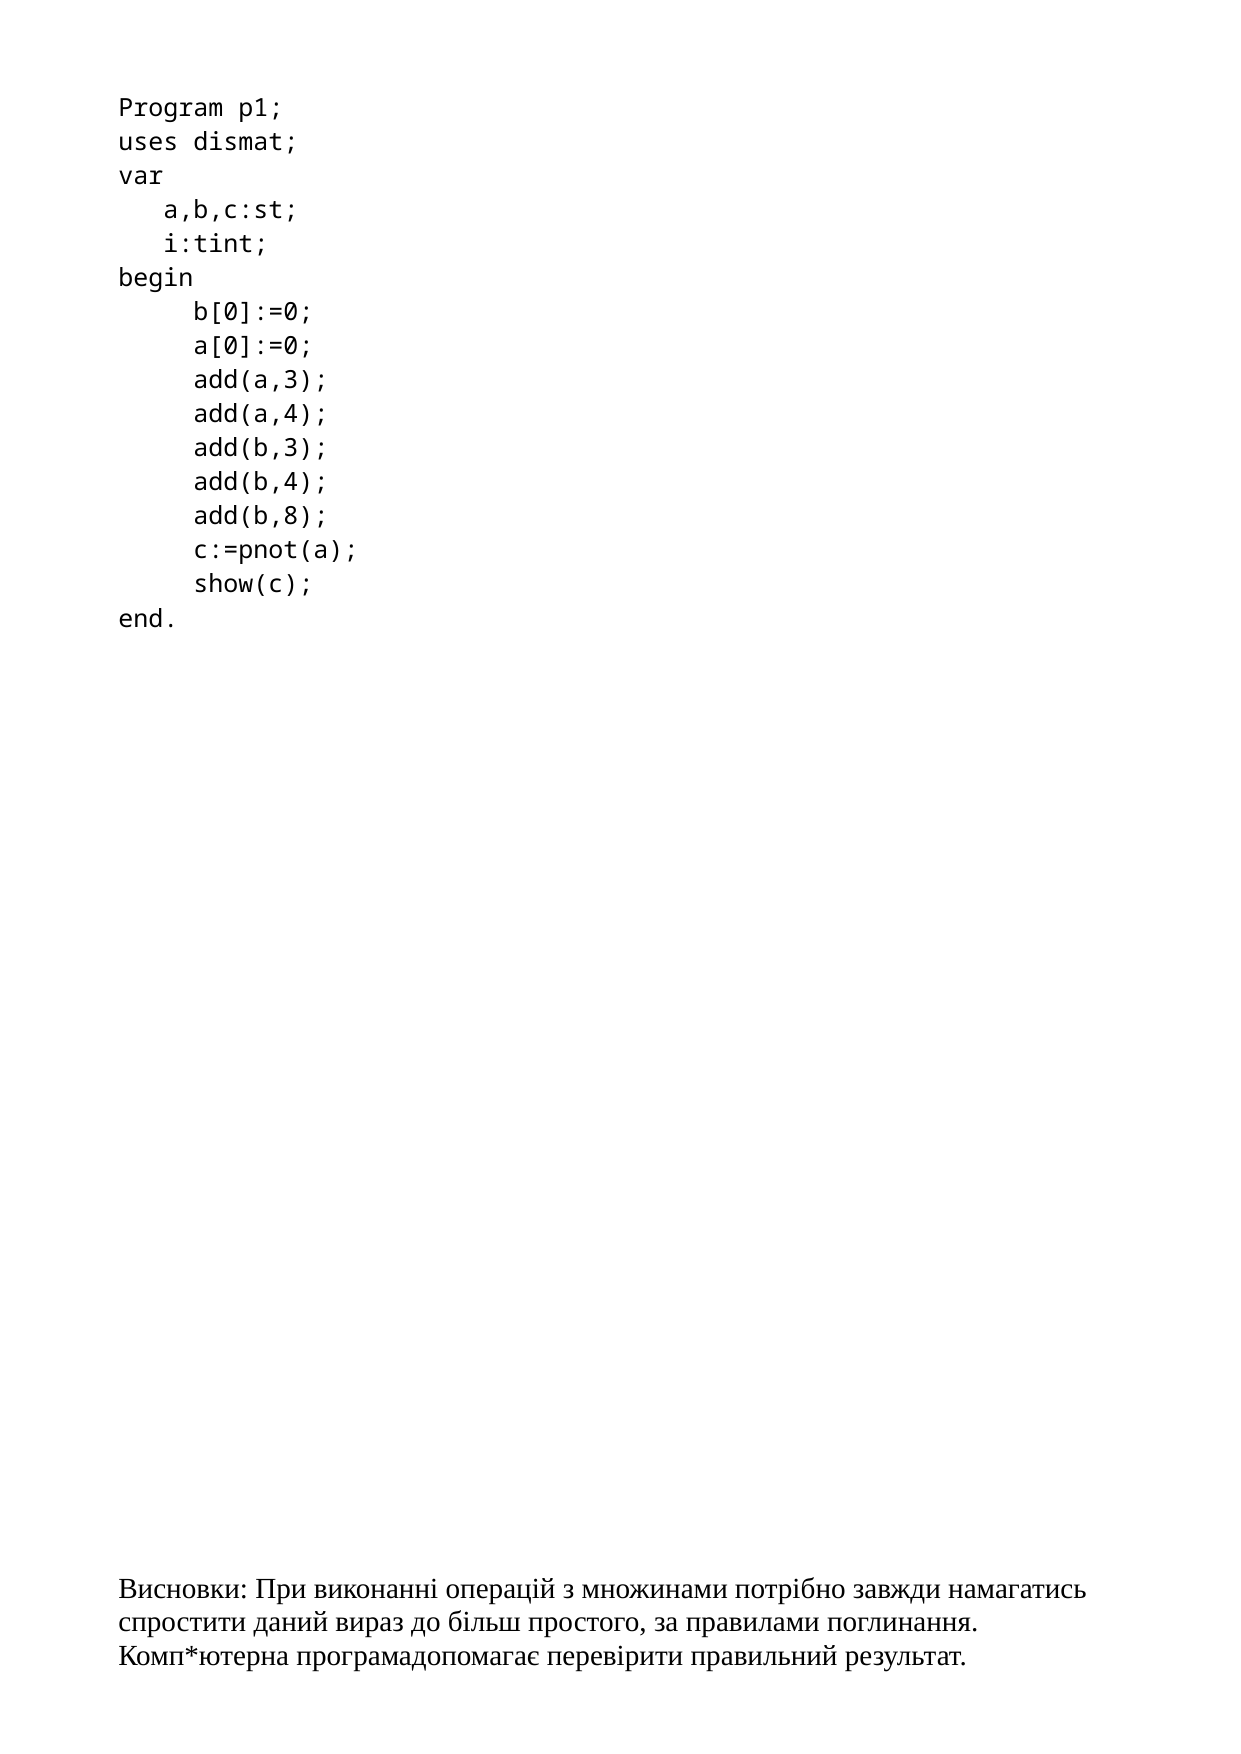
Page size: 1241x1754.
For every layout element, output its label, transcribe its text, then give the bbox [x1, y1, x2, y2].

text uses dismat; [118, 123, 1122, 157]
text begin [118, 259, 1122, 294]
text add(b,8); [118, 498, 1122, 532]
text add(b,3); [118, 430, 1122, 464]
text add(a,4); [118, 396, 1122, 430]
text c:=pnot(a); [118, 532, 1122, 566]
text Висновки: При виконанні операцій з множинами потрібно завжди намагатись спростити даний вираз до більш простого, за правилами поглинання. [118, 1571, 1122, 1638]
text show(c); [118, 566, 1122, 600]
text b[0]:=0; [118, 294, 1122, 328]
text a[0]:=0; [118, 328, 1122, 362]
text Комп*ютерна програмадопомагає перевірити правильний результат. [118, 1638, 1122, 1672]
text add(a,3); [118, 362, 1122, 396]
text Program p1; [118, 89, 1122, 123]
text end. [118, 600, 1122, 634]
text a,b,c:st; [118, 191, 1122, 226]
text i:tint; [118, 226, 1122, 259]
text add(b,4); [118, 464, 1122, 498]
text var [118, 157, 1122, 191]
